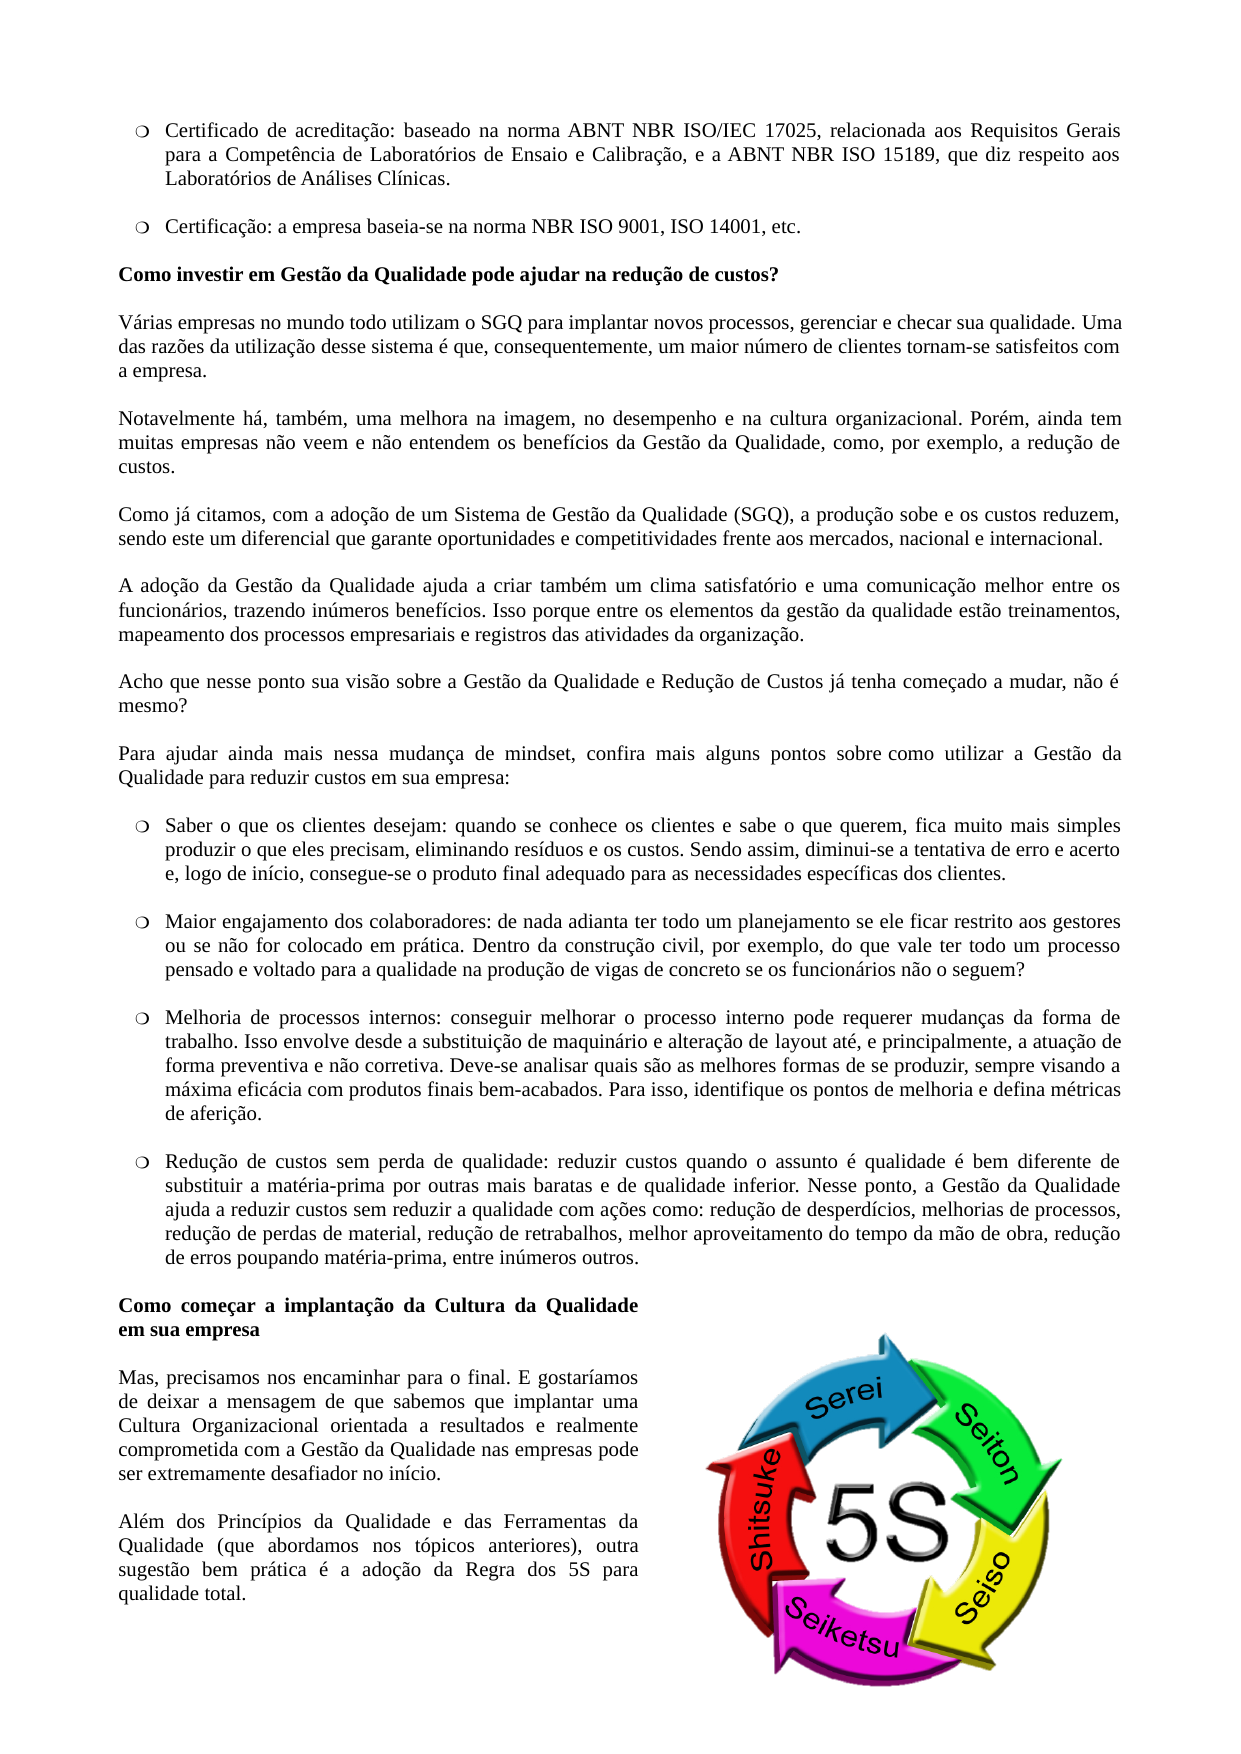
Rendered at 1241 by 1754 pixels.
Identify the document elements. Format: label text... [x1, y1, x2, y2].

text Além dos Princípios da Qualidade e das Ferramentas da Qualidade (que abordamos nos tópicos anteriores), outra sugestão bem prática é a adoção da Regra dos 5S para qualidade total. [118, 1509, 650, 1605]
text Como já citamos, com a adoção de um Sistema de Gestão da Qualidade (SGQ), a produção sobe e os custos reduzem, sendo este um diferencial que garante oportunidades e competitividades frente aos mercados, nacional e internacional. [118, 502, 1122, 550]
list Certificado de acreditação: baseado na norma ABNT NBR ISO/IEC 17025, relacionada aos Requisitos Gerais para a Competência de Laboratórios de Ensaio e Calibração, e a ABNT NBR ISO 15189, que diz respeito aos Laboratórios de Análises Clínicas. [136, 118, 1122, 190]
list Maior engajamento dos colaboradores: de nada adianta ter todo um planejamento se ele ficar restrito aos gestores ou se não for colocado em prática. Dentro da construção civil, por exemplo, do que vale ter todo um processo pensado e voltado para a qualidade na produção de vigas de concreto se os funcionários não o seguem? [136, 909, 1122, 981]
text Várias empresas no mundo todo utilizam o SGQ para implantar novos processos, gerenciar e checar sua qualidade. Uma das razões da utilização desse sistema é que, consequentemente, um maior número de clientes tornam-se satisfeitos com a empresa. [118, 310, 1122, 382]
text Como investir em Gestão da Qualidade pode ajudar na redução de custos? [118, 262, 1122, 286]
list Certificação: a empresa baseia-se na norma NBR ISO 9001, ISO 14001, etc. [136, 214, 1122, 238]
text A adoção da Gestão da Qualidade ajuda a criar também um clima satisfatório e uma comunicação melhor entre os funcionários, trazendo inúmeros benefícios. Isso porque entre os elementos da gestão da qualidade estão treinamentos, mapeamento dos processos empresariais e registros das atividades da organização. [118, 573, 1122, 646]
list Melhoria de processos internos: conseguir melhorar o processo interno pode requerer mudanças da forma de trabalho. Isso envolve desde a substituição de maquinário e alteração de layout até, e principalmente, a atuação de forma preventiva e não corretiva. Deve-se analisar quais são as melhores formas de se produzir, sempre visando a máxima eficácia com produtos finais bem-acabados. Para isso, identifique os pontos de melhoria e defina métricas de aferição. [136, 1005, 1122, 1125]
text Notavelmente há, também, uma melhora na imagem, no desempenho e na cultura organizacional. Porém, ainda tem muitas empresas não veem e não entendem os benefícios da Gestão da Qualidade, como, por exemplo, a redução de custos. [118, 406, 1122, 478]
list Redução de custos sem perda de qualidade: reduzir custos quando o assunto é qualidade é bem diferente de substituir a matéria-prima por outras mais baratas e de qualidade inferior. Nesse ponto, a Gestão da Qualidade ajuda a reduzir custos sem reduzir a qualidade com ações como: redução de desperdícios, melhorias de processos, redução de perdas de material, redução de retrabalhos, melhor aproveitamento do tempo da mão de obra, redução de erros poupando matéria-prima, entre inúmeros outros. [136, 1149, 1122, 1269]
text Como começar a implantação da Cultura da Qualidade em sua empresa [118, 1293, 650, 1341]
text Mas, precisamos nos encaminhar para o final. E gostaríamos de deixar a mensagem de que sabemos que implantar uma Cultura Organizacional orientada a resultados e realmente comprometida com a Gestão da Qualidade nas empresas pode ser extremamente desafiador no início. [118, 1365, 650, 1485]
picture [650, 1282, 1123, 1754]
text Para ajudar ainda mais nessa mudança de mindset, confira mais alguns pontos sobre como utilizar a Gestão da Qualidade para reduzir custos em sua empresa: [118, 741, 1122, 789]
text Acho que nesse ponto sua visão sobre a Gestão da Qualidade e Redução de Custos já tenha começado a mudar, não é mesmo? [118, 669, 1122, 717]
list Saber o que os clientes desejam: quando se conhece os clientes e sabe o que querem, fica muito mais simples produzir o que eles precisam, eliminando resíduos e os custos. Sendo assim, diminui-se a tentativa de erro e acerto e, logo de início, consegue-se o produto final adequado para as necessidades específicas dos clientes. [136, 813, 1122, 885]
